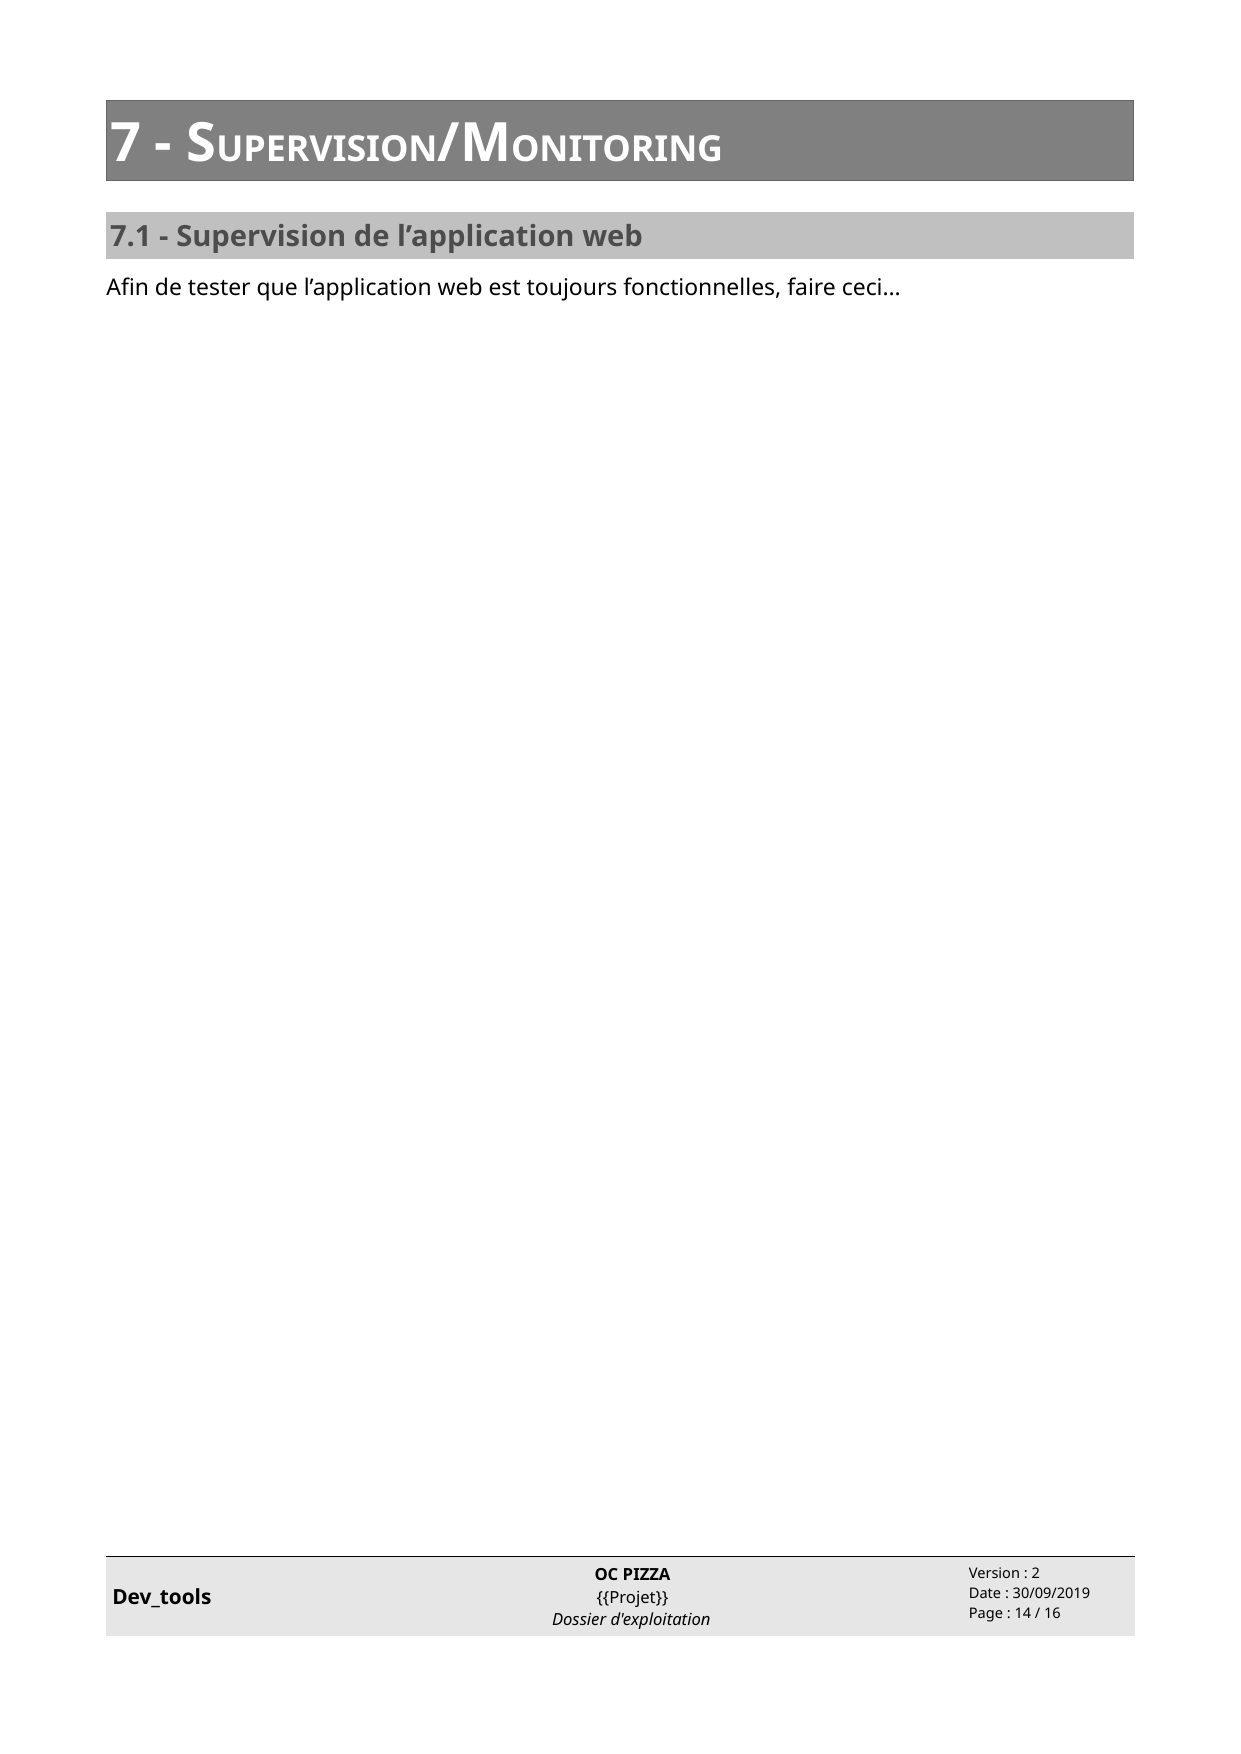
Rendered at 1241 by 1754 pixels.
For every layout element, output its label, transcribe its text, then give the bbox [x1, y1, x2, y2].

text Afin de tester que l’application web est toujours fonctionnelles, faire ceci… [106, 271, 1134, 302]
subtitle Supervision/Monitoring [107, 101, 1133, 180]
subtitle Supervision de l’application web [107, 213, 1133, 258]
